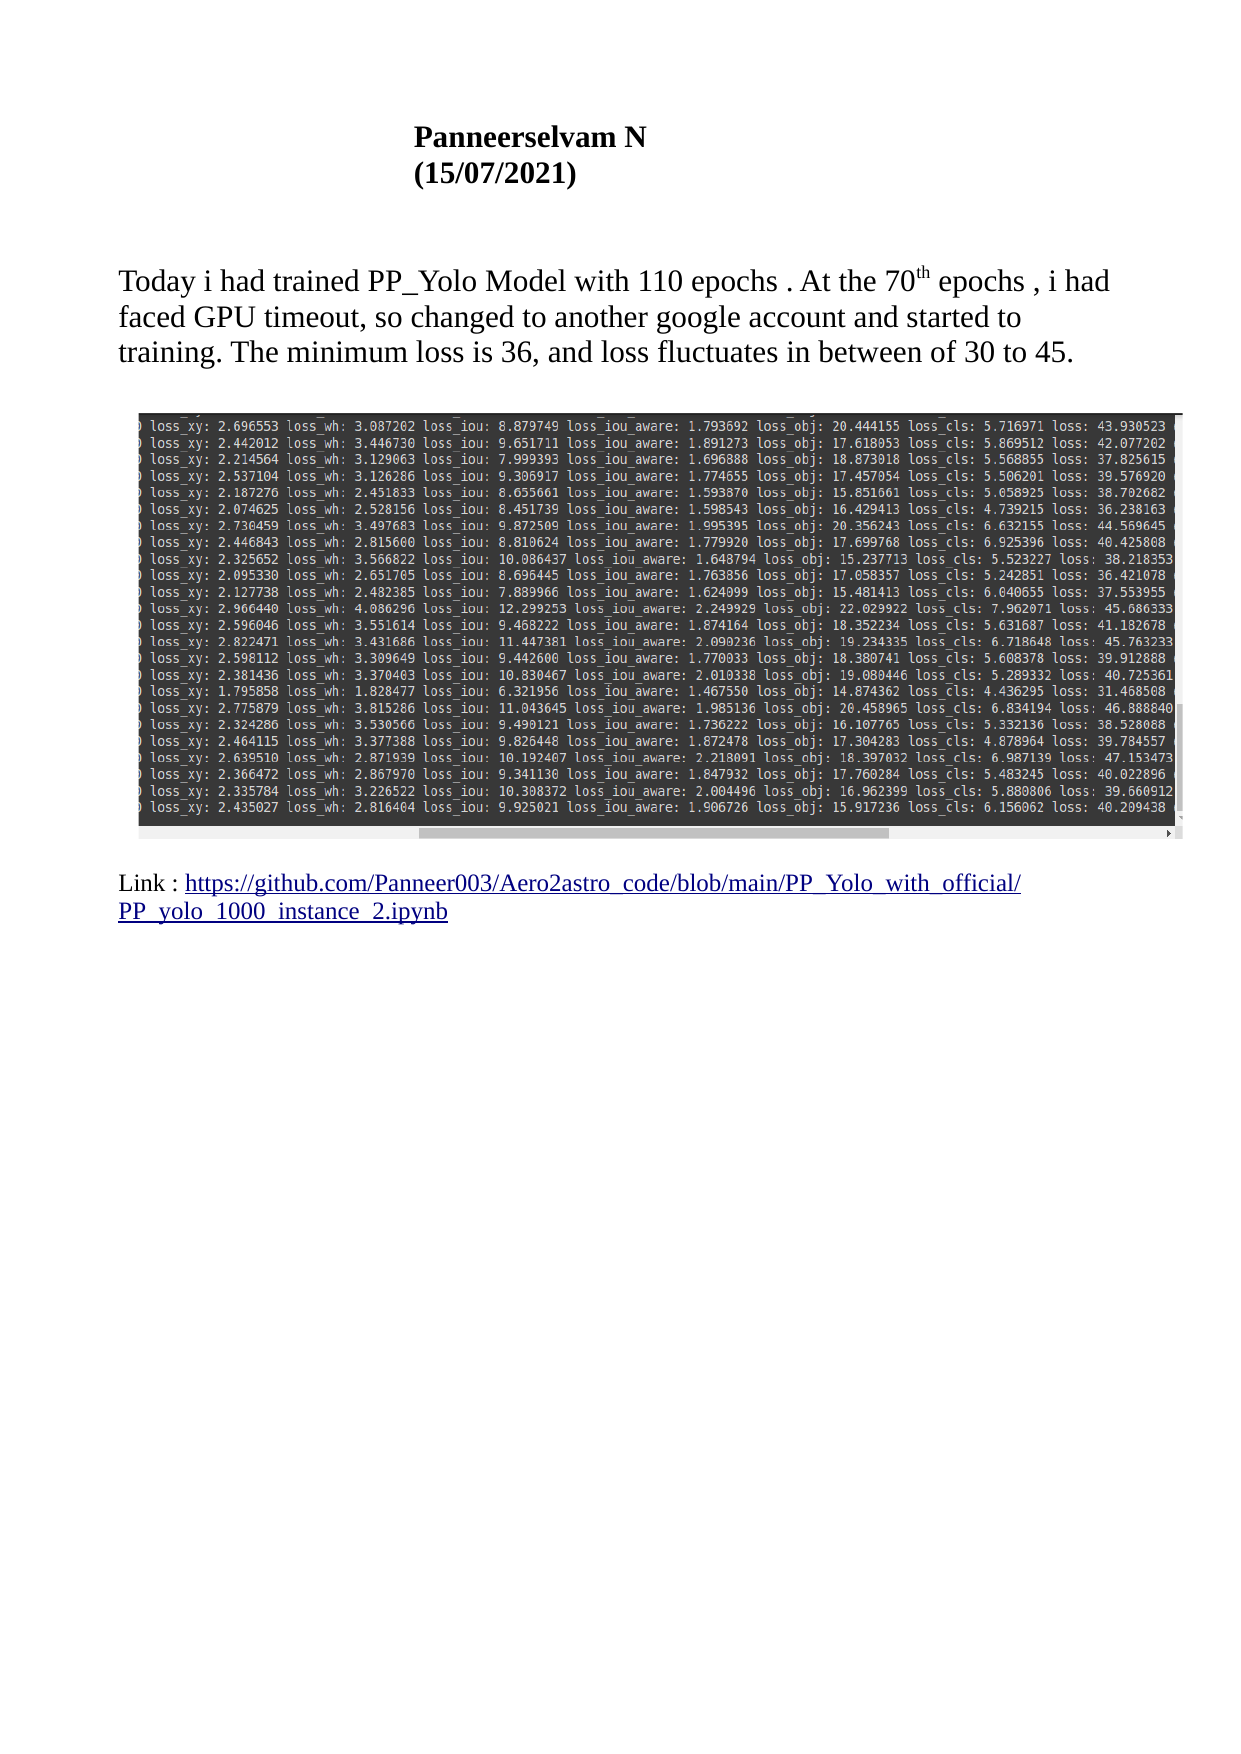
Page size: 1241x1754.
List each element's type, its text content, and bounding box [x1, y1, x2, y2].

text Link : https://github.com/Panneer003/Aero2astro_code/blob/main/PP_Yolo_with_official/PP_yolo_1000_instance_2.ipynb [118, 868, 1122, 925]
text Panneerselvam N [118, 118, 1122, 154]
text (15/07/2021) [118, 154, 1122, 190]
picture [138, 413, 1183, 839]
text Today i had trained PP_Yolo Model with 110 epochs . At the 70th epochs , i had faced GPU timeout, so changed to another google account and started to training. The minimum loss is 36, and loss fluctuates in between of 30 to 45. [118, 262, 1122, 370]
